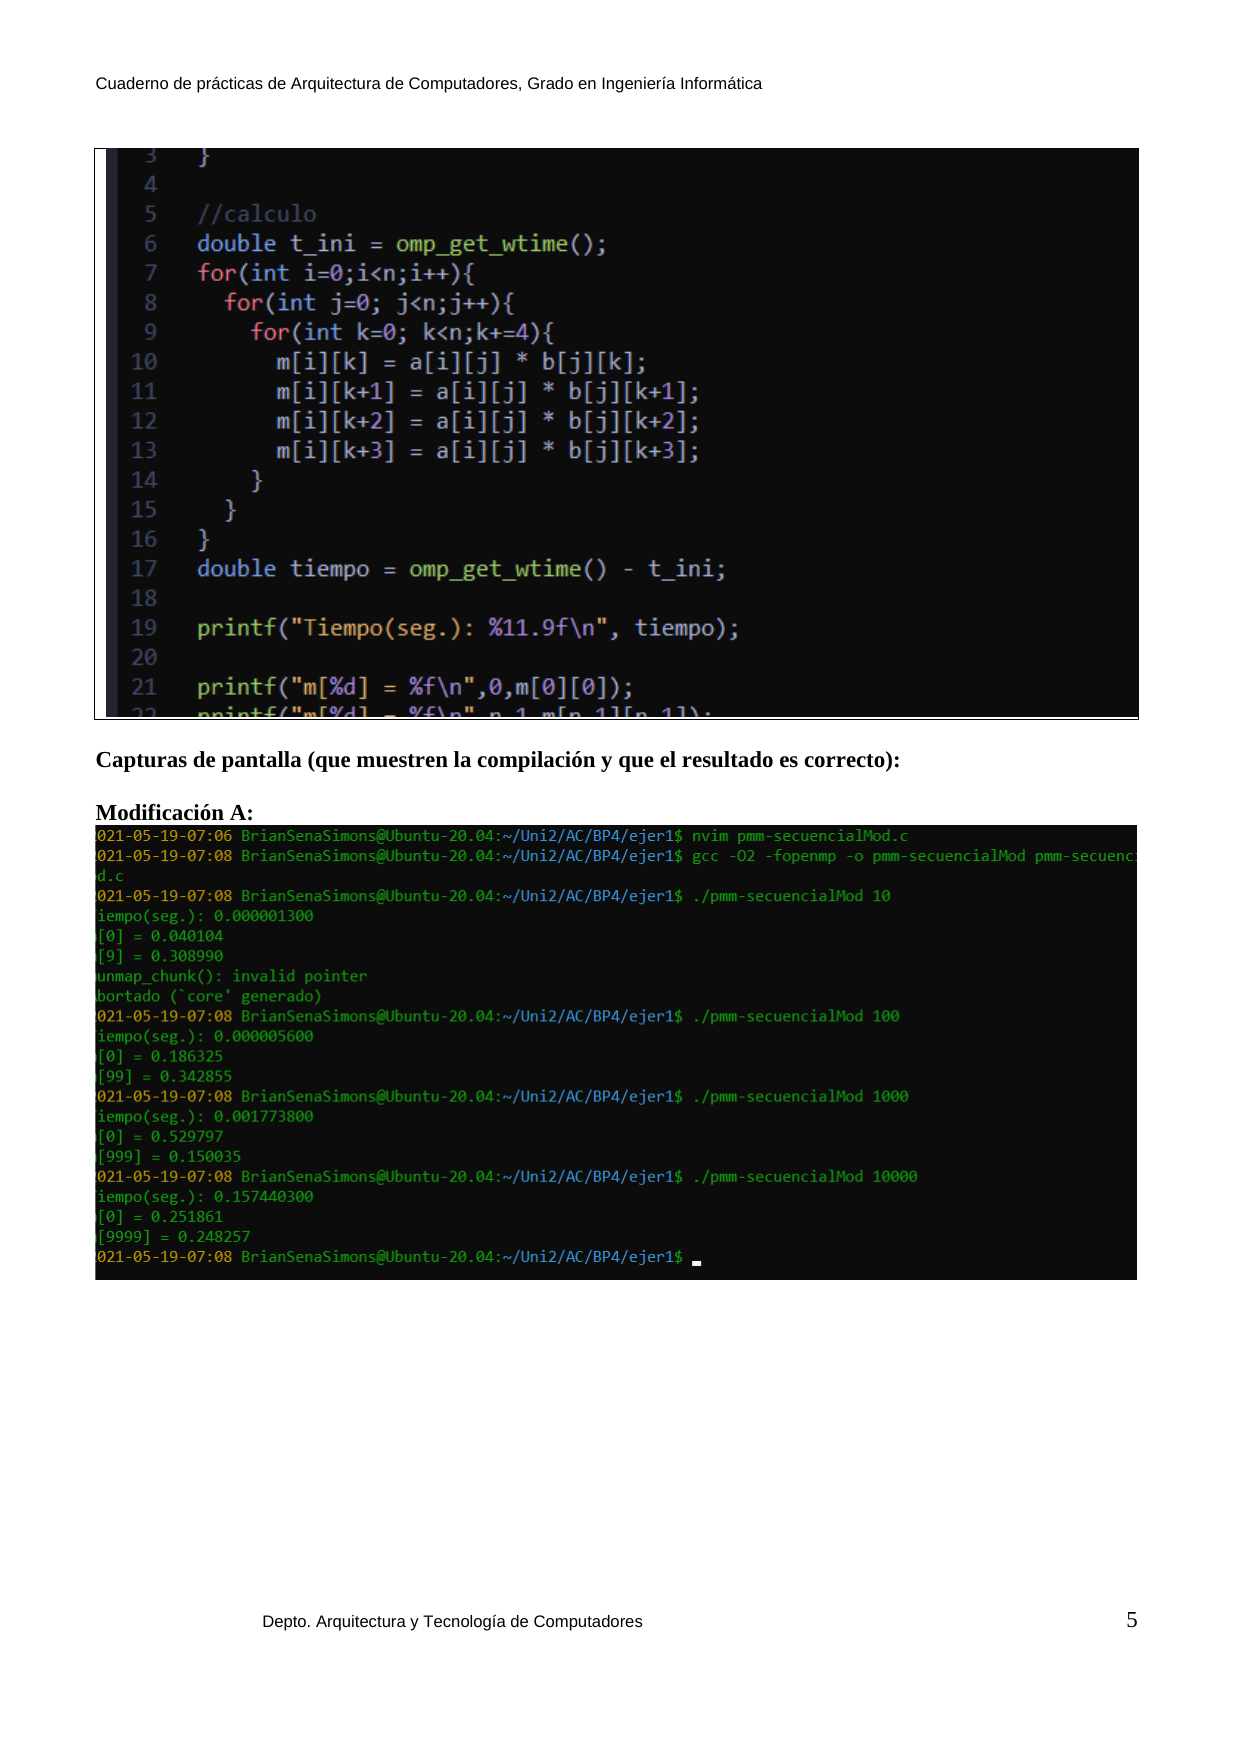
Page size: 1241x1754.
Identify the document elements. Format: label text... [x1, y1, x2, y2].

text Capturas de pantalla (que muestren la compilación y que el resultado es correcto): [95, 746, 1137, 773]
table_header [95, 149, 1138, 719]
text Modificación A: [95, 799, 1137, 825]
